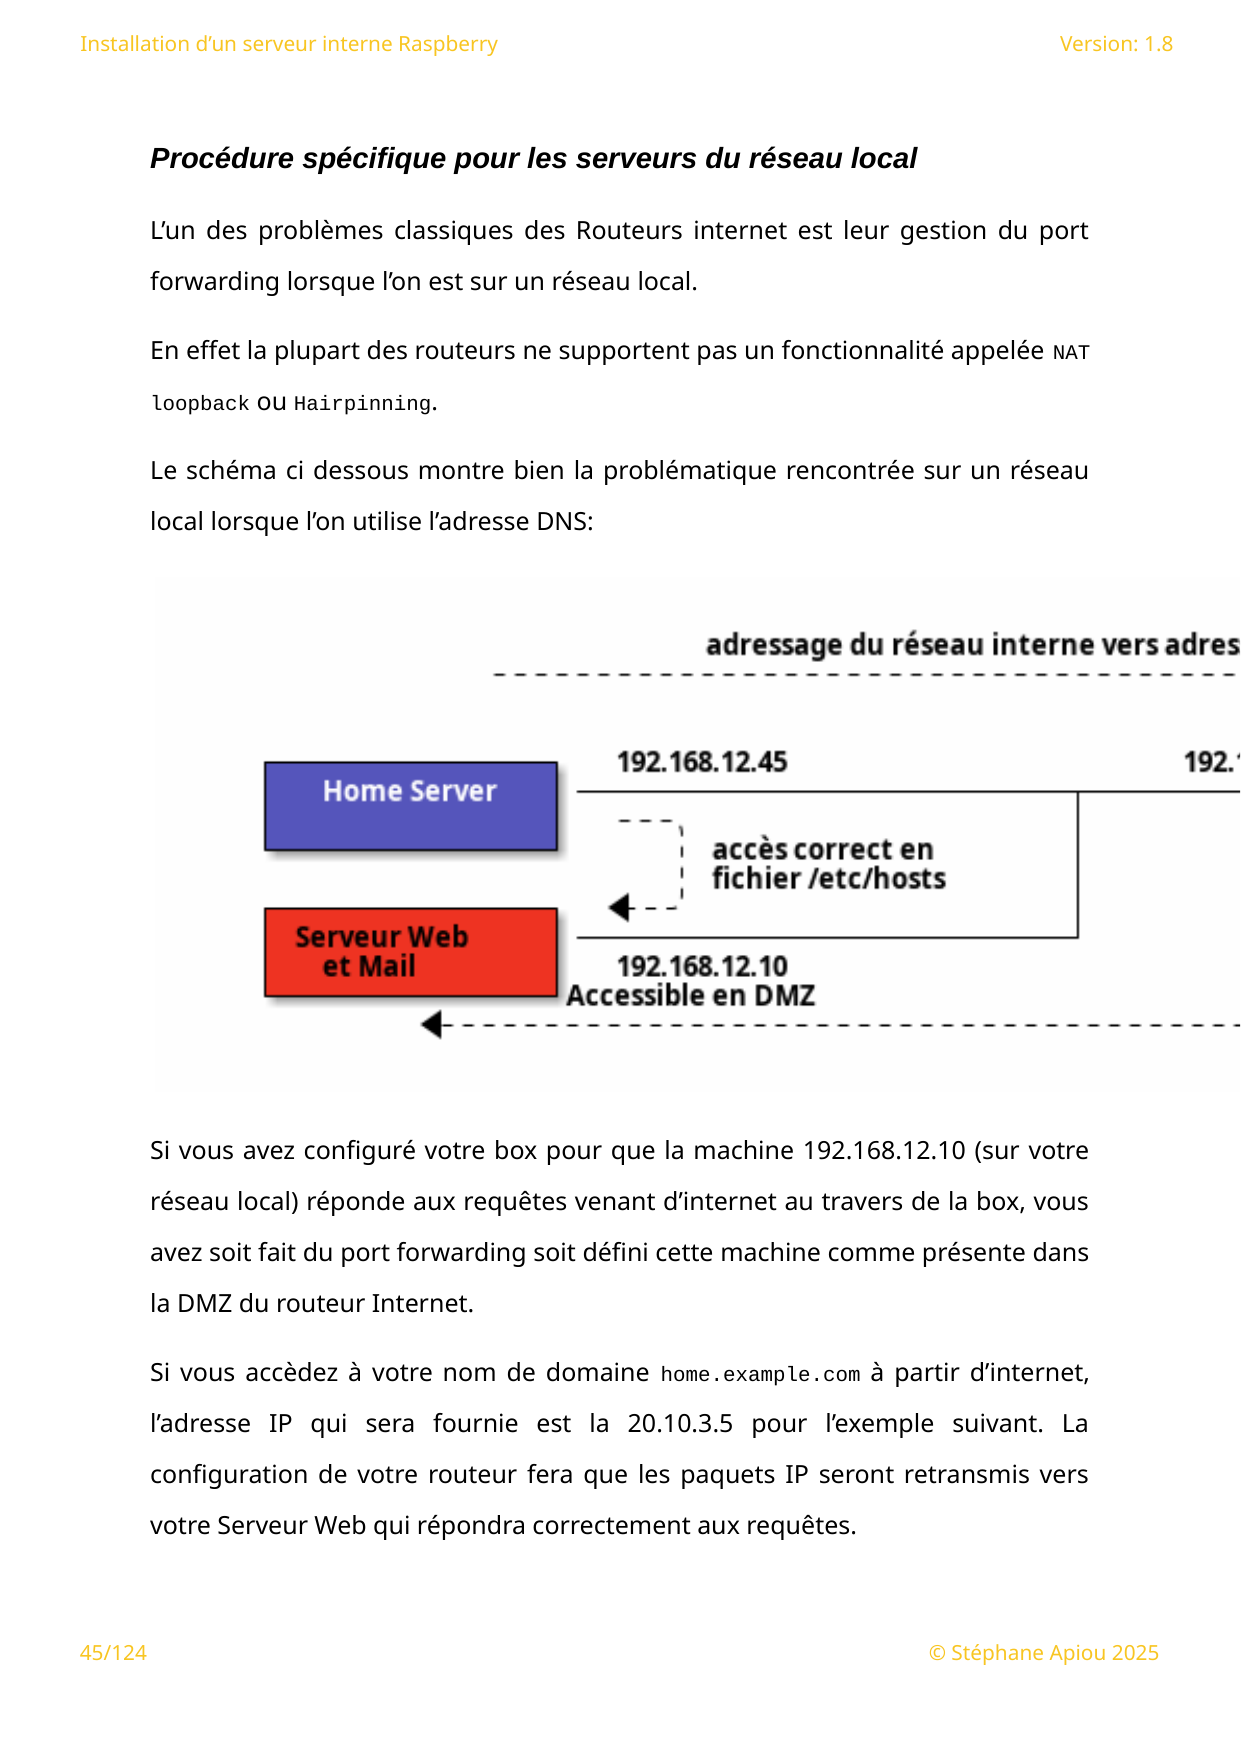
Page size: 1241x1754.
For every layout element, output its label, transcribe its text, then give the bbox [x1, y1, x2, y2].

subtitle Procédure spécifique pour les serveurs du réseau local [150, 141, 1090, 174]
picture [150, 572, 1241, 1098]
text Le schéma ci dessous montre bien la problématique rencontrée sur un réseau local lorsque l’on utilise l’adresse DNS: [150, 452, 1090, 538]
text L’un des problèmes classiques des Routeurs internet est leur gestion du port forwarding lorsque l’on est sur un réseau local. [150, 212, 1090, 298]
text Si vous accèdez à votre nom de domaine home.example.com à partir d’internet, l’adresse IP qui sera fournie est la 20.10.3.5 pour l’exemple suivant. La configuration de votre routeur fera que les paquets IP seront retransmis vers votre Serveur Web qui répondra correctement aux requêtes. [150, 1354, 1090, 1542]
text Si vous avez configuré votre box pour que la machine 192.168.12.10 (sur votre réseau local) réponde aux requêtes venant d’internet au travers de la box, vous avez soit fait du port forwarding soit défini cette machine comme présente dans la DMZ du routeur Internet. [150, 1132, 1090, 1319]
text En effet la plupart des routeurs ne supportent pas un fonctionnalité appelée NAT loopback ou Hairpinning. [150, 332, 1090, 418]
